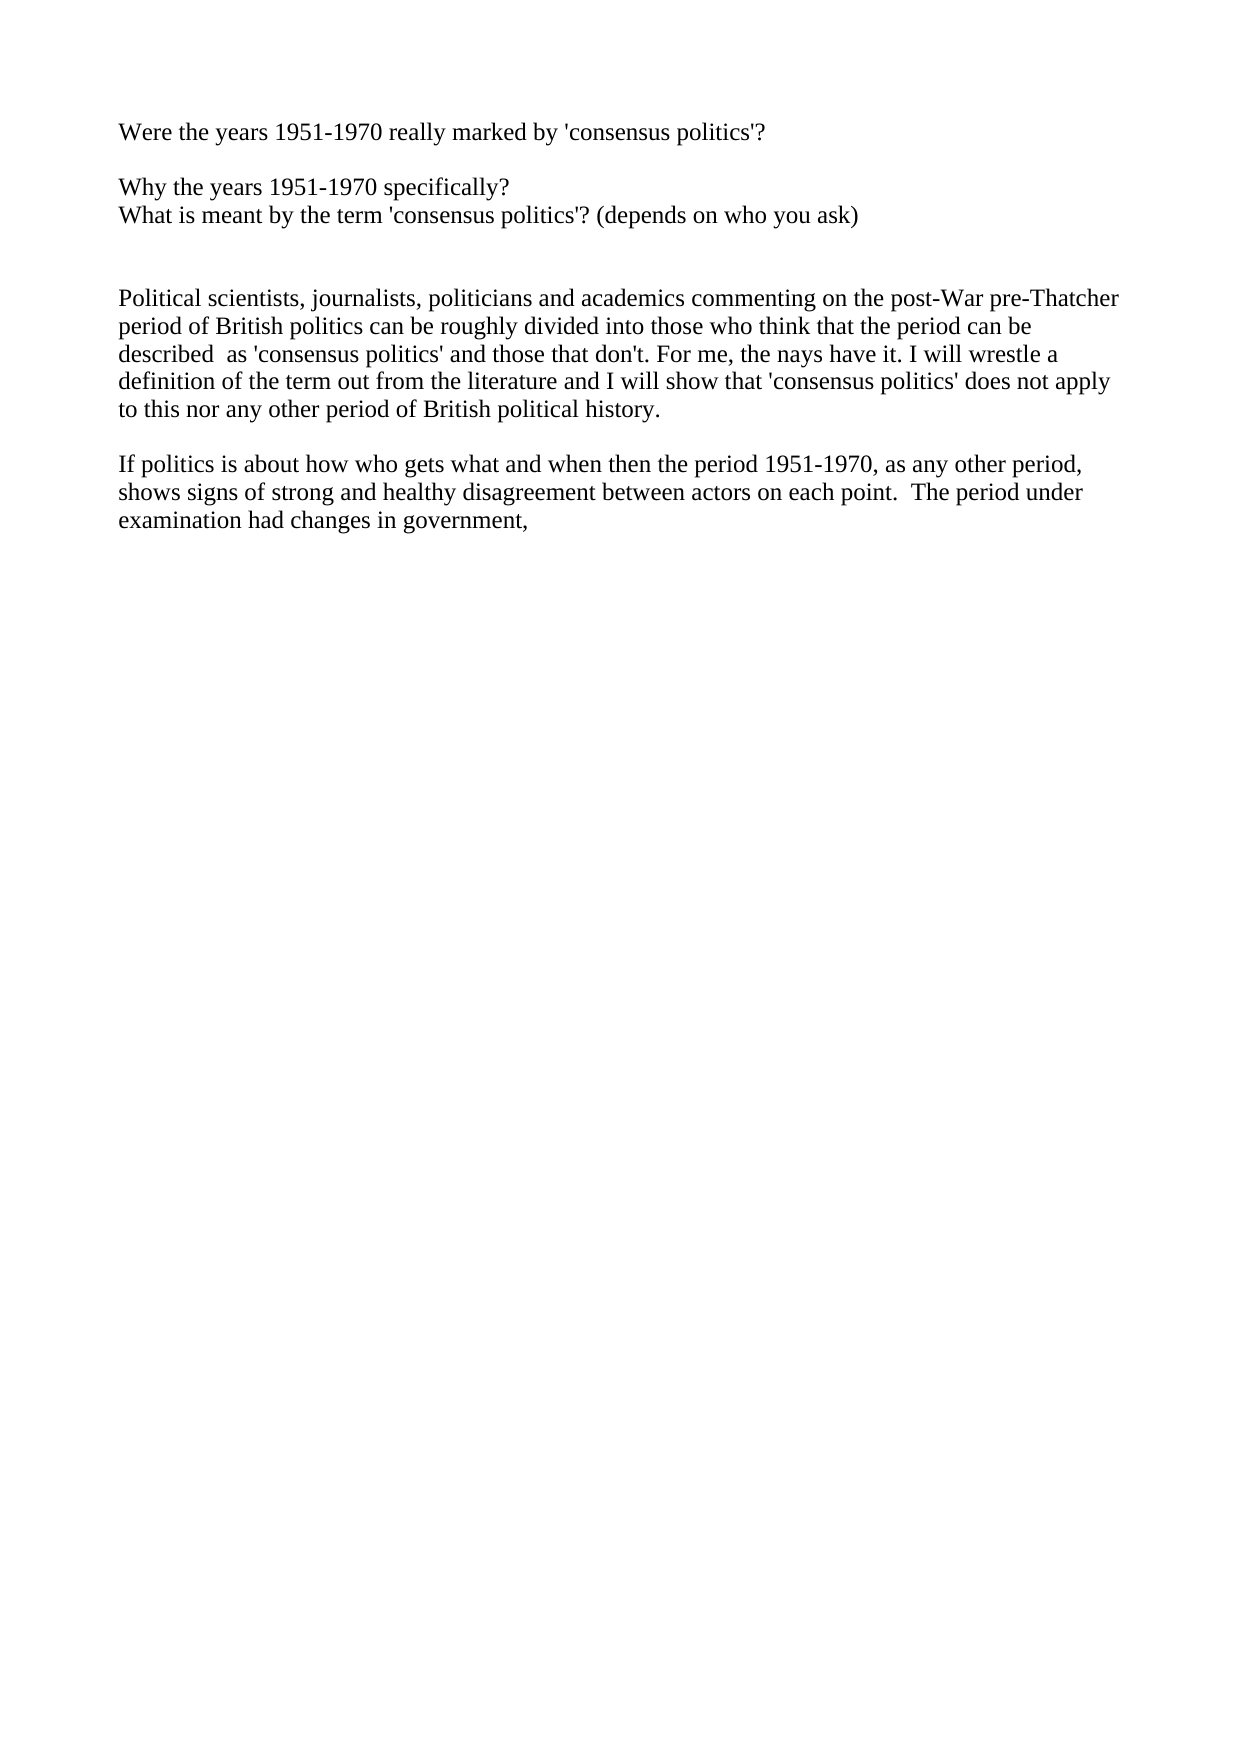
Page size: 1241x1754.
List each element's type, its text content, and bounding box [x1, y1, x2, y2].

text If politics is about how who gets what and when then the period 1951-1970, as any other period, shows signs of strong and healthy disagreement between actors on each point. The period under examination had changes in government, [118, 451, 1122, 534]
text Why the years 1951-1970 specifically? [118, 173, 1122, 201]
text Were the years 1951-1970 really marked by 'consensus politics'? [118, 118, 1122, 146]
text What is meant by the term 'consensus politics'? (depends on who you ask) [118, 201, 1122, 229]
text Political scientists, journalists, politicians and academics commenting on the post-War pre-Thatcher period of British politics can be roughly divided into those who think that the period can be described as 'consensus politics' and those that don't. For me, the nays have it. I will wrestle a definition of the term out from the literature and I will show that 'consensus politics' does not apply to this nor any other period of British political history. [118, 284, 1122, 423]
